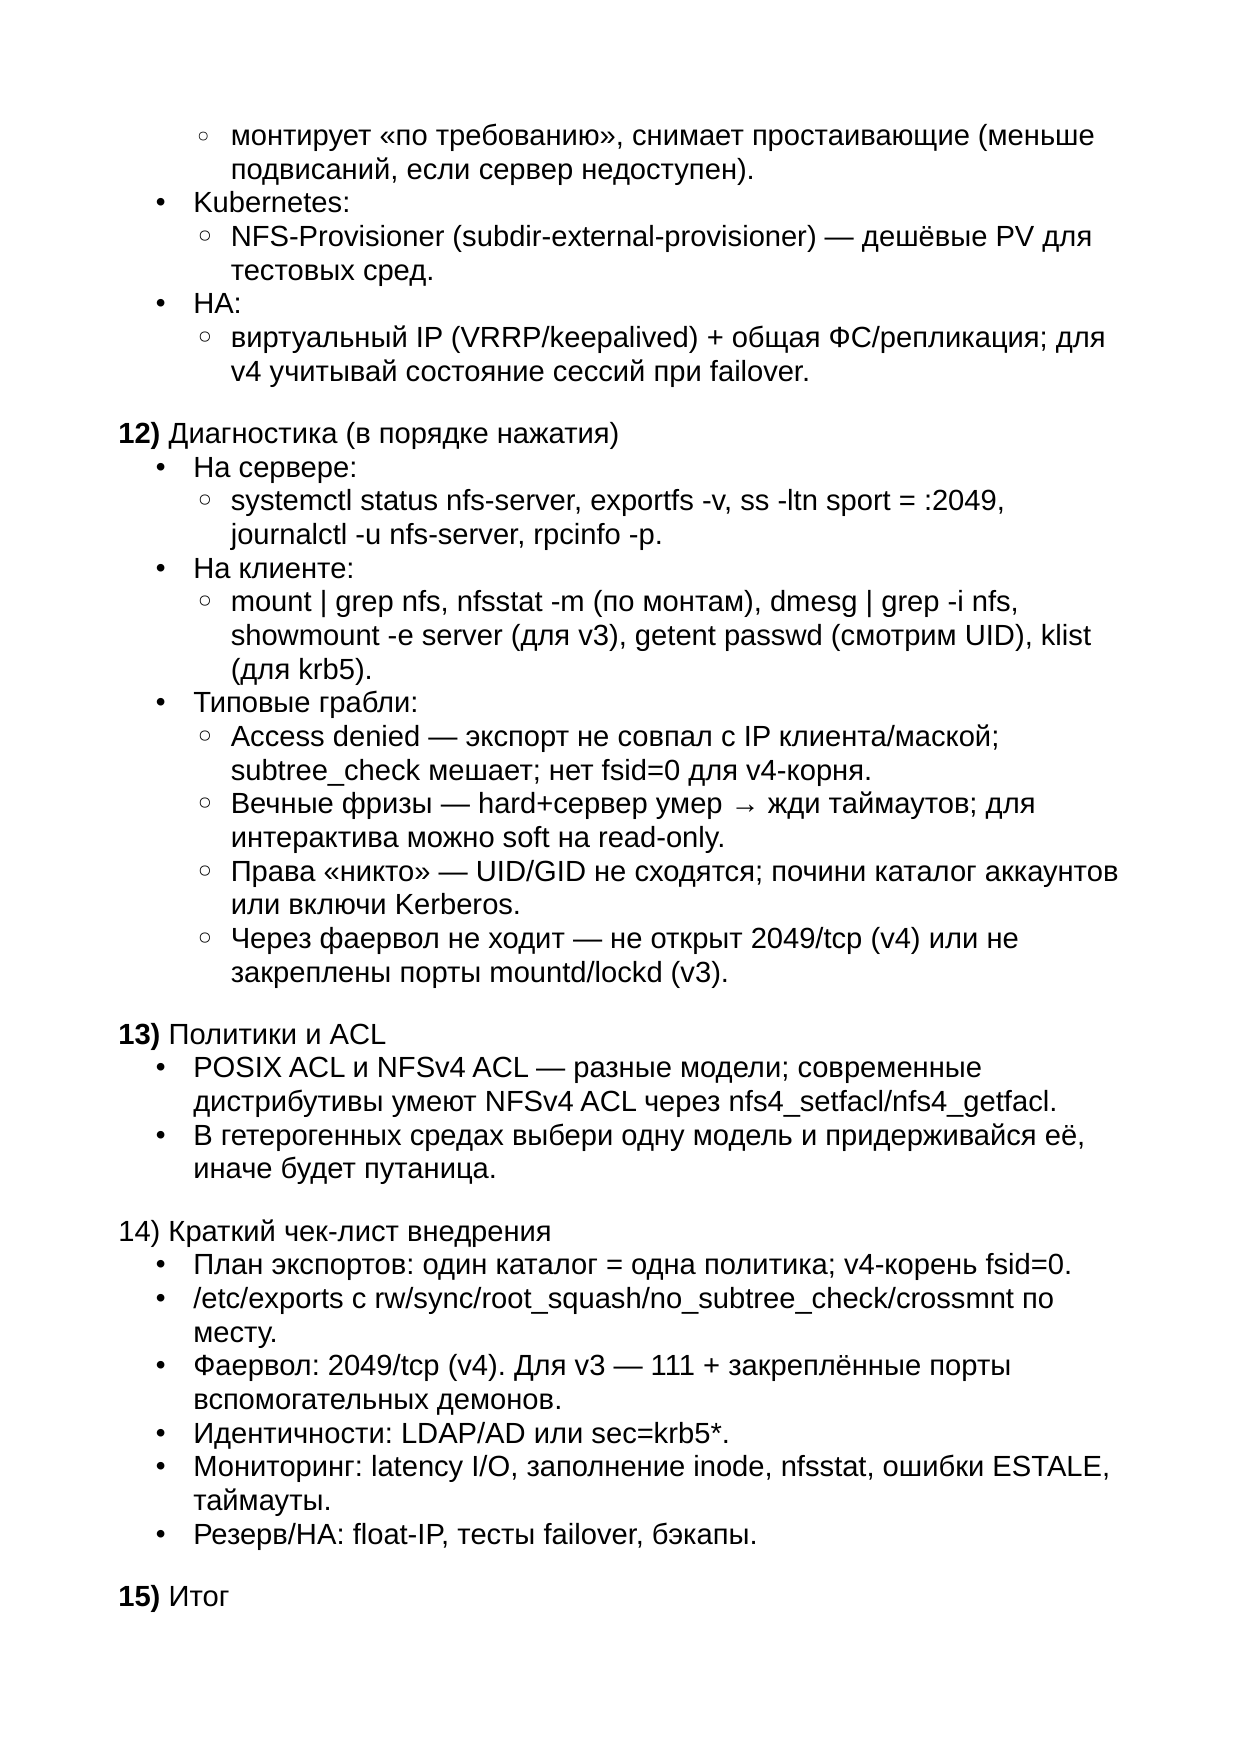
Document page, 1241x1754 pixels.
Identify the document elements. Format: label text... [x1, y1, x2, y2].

list Типовые грабли: [156, 685, 1122, 719]
list План экспортов: один каталог = одна политика; v4-корень fsid=0. [156, 1247, 1122, 1281]
text 13) Политики и ACL [118, 1017, 1122, 1050]
list HA: [156, 286, 1122, 320]
text 15) Итог [118, 1579, 1122, 1613]
list mount | grep nfs, nfsstat -m (по монтам), dmesg | grep -i nfs, showmount -e server (для v3), getent passwd (смотрим UID), klist (для krb5). [193, 584, 1122, 685]
list POSIX ACL и NFSv4 ACL — разные модели; современные дистрибутивы умеют NFSv4 ACL через nfs4_setfacl/nfs4_getfacl. [156, 1050, 1122, 1118]
list Kubernetes: [156, 185, 1122, 219]
list Идентичности: LDAP/AD или sec=krb5*. [156, 1416, 1122, 1449]
text 14) Краткий чек-лист внедрения [118, 1214, 1122, 1247]
list Через фаервол не ходит — не открыт 2049/tcp (v4) или не закреплены порты mountd/lockd (v3). [193, 921, 1122, 988]
list Access denied — экспорт не совпал с IP клиента/маской; subtree_check мешает; нет fsid=0 для v4-корня. [193, 719, 1122, 786]
list NFS-Provisioner (subdir-external-provisioner) — дешёвые PV для тестовых сред. [193, 219, 1122, 286]
list Права «никто» — UID/GID не сходятся; почини каталог аккаунтов или включи Kerberos. [193, 853, 1122, 921]
list Резерв/HA: float-IP, тесты failover, бэкапы. [156, 1517, 1122, 1550]
text 12) Диагностика (в порядке нажатия) [118, 416, 1122, 449]
list На клиенте: [156, 551, 1122, 584]
list монтирует «по требованию», снимает простаивающие (меньше подвисаний, если сервер недоступен). [193, 118, 1122, 185]
list На сервере: [156, 449, 1122, 483]
list /etc/exports с rw/sync/root_squash/no_subtree_check/crossmnt по месту. [156, 1281, 1122, 1348]
list Мониторинг: latency I/O, заполнение inode, nfsstat, ошибки ESTALE, таймауты. [156, 1449, 1122, 1517]
list Вечные фризы — hard+сервер умер → жди таймаутов; для интерактива можно soft на read-only. [193, 786, 1122, 853]
list Фаервол: 2049/tcp (v4). Для v3 — 111 + закреплённые порты вспомогательных демонов. [156, 1348, 1122, 1416]
list systemctl status nfs-server, exportfs -v, ss -ltn sport = :2049, journalctl -u nfs-server, rpcinfo -p. [193, 483, 1122, 551]
list В гетерогенных средах выбери одну модель и придерживайся её, иначе будет путаница. [156, 1118, 1122, 1185]
list виртуальный IP (VRRP/keepalived) + общая ФС/репликация; для v4 учитывай состояние сессий при failover. [193, 320, 1122, 387]
